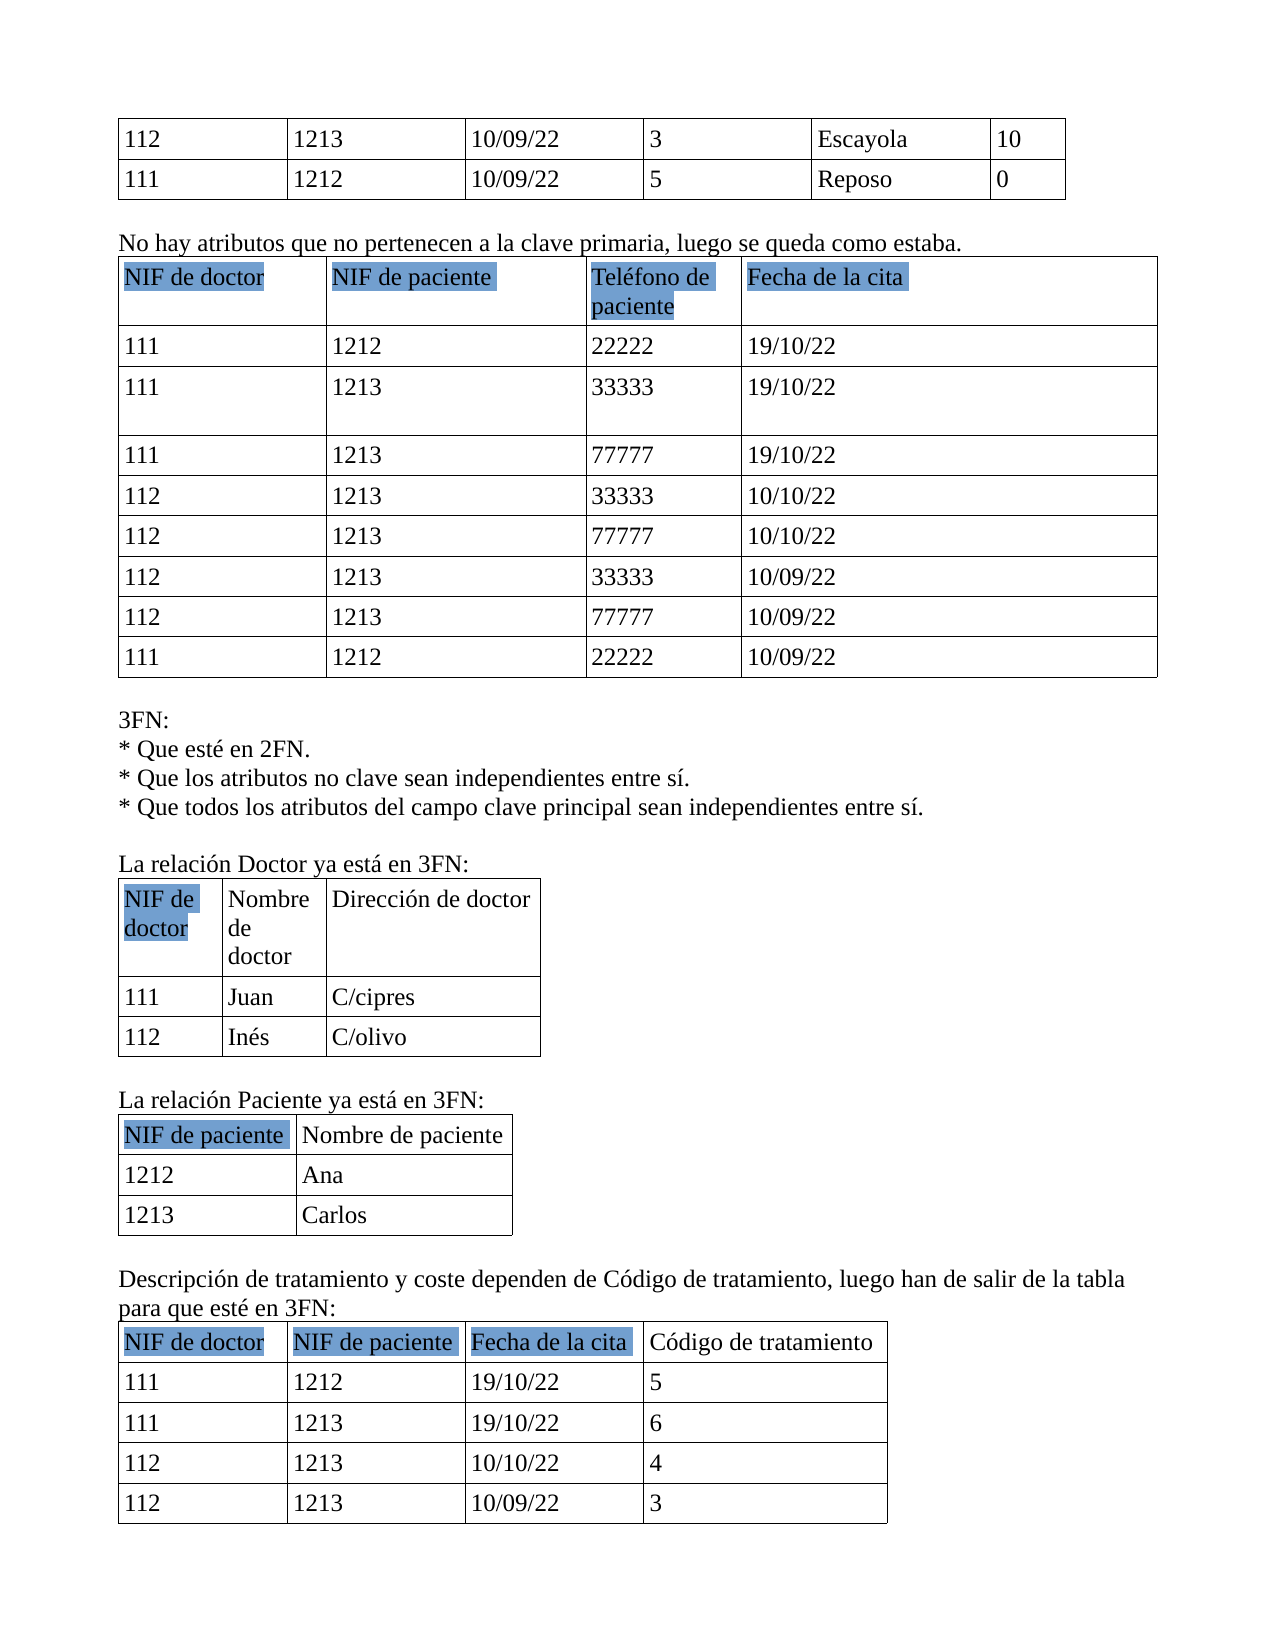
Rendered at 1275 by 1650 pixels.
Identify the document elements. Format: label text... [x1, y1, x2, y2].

table_cell 33333 [587, 476, 741, 515]
table_header Fecha de la cita [466, 1322, 643, 1362]
text Descripción de tratamiento y coste dependen de Código de tratamiento, luego han de salir de la tabla para que esté en 3FN: [118, 1264, 1157, 1321]
table_cell 22222 [587, 637, 741, 677]
table_cell 3 [644, 1484, 887, 1523]
table_cell 112 [119, 557, 326, 596]
table_cell 10 [991, 119, 1065, 158]
table_cell Juan [223, 977, 326, 1016]
table_cell 1213 [327, 597, 586, 636]
table_header Dirección de doctor [327, 879, 540, 976]
table_cell 111 [119, 326, 326, 366]
table_cell 77777 [587, 516, 741, 556]
table_header NIF de doctor [119, 1322, 287, 1362]
table_cell 10/09/22 [742, 557, 1157, 596]
table_cell 33333 [587, 367, 741, 435]
table_header Fecha de la cita [742, 257, 1157, 325]
table_cell 3 [644, 119, 811, 158]
table_cell 1213 [119, 1196, 296, 1235]
table_cell 112 [119, 1017, 222, 1056]
table_cell 1213 [327, 516, 586, 556]
table_cell 10/10/22 [742, 476, 1157, 515]
table_cell 5 [644, 160, 811, 199]
table_cell 19/10/22 [742, 326, 1157, 366]
table_cell 1212 [327, 637, 586, 677]
table_cell 111 [119, 367, 326, 435]
table_header Código de tratamiento [644, 1322, 887, 1362]
table_cell 22222 [587, 326, 741, 366]
table_cell 111 [119, 436, 326, 475]
table_header NIF de doctor [119, 879, 222, 976]
table_cell 10/09/22 [466, 160, 643, 199]
table_cell 1213 [288, 1403, 465, 1442]
table_cell Reposo [812, 160, 990, 199]
text * Que los atributos no clave sean independientes entre sí. [118, 763, 1157, 792]
table_cell 1213 [327, 476, 586, 515]
table_cell 112 [119, 1443, 287, 1483]
table_header NIF de paciente [327, 257, 586, 325]
table_cell 1212 [288, 1363, 465, 1402]
table_cell 19/10/22 [466, 1363, 643, 1402]
table_cell C/olivo [327, 1017, 540, 1056]
text No hay atributos que no pertenecen a la clave primaria, luego se queda como estaba. [118, 228, 1157, 256]
table_header Teléfono de paciente [587, 257, 741, 325]
table_cell 112 [119, 597, 326, 636]
table_cell 112 [119, 516, 326, 556]
table_cell 4 [644, 1443, 887, 1483]
table_cell Escayola [812, 119, 990, 158]
table_cell 1212 [327, 326, 586, 366]
text La relación Paciente ya está en 3FN: [118, 1085, 1157, 1114]
table_cell Carlos [297, 1196, 512, 1235]
table_header NIF de paciente [288, 1322, 465, 1362]
table_cell 111 [119, 160, 287, 199]
text La relación Doctor ya está en 3FN: [118, 849, 1157, 878]
table_cell 1213 [327, 557, 586, 596]
table_cell 19/10/22 [466, 1403, 643, 1442]
table_cell 6 [644, 1403, 887, 1442]
table_header Nombre de doctor [223, 879, 326, 976]
table_cell 10/09/22 [466, 1484, 643, 1523]
table_cell 1213 [327, 436, 586, 475]
table_cell 111 [119, 977, 222, 1016]
table_cell Ana [297, 1155, 512, 1195]
table_cell 10/09/22 [742, 637, 1157, 677]
table_cell 1213 [288, 1443, 465, 1483]
table_header NIF de paciente [119, 1115, 296, 1154]
table_header Nombre de paciente [297, 1115, 512, 1154]
table_cell 111 [119, 637, 326, 677]
table_cell 1213 [288, 1484, 465, 1523]
table_cell 111 [119, 1363, 287, 1402]
table_cell 19/10/22 [742, 436, 1157, 475]
table_cell 112 [119, 119, 287, 158]
table_cell C/cipres [327, 977, 540, 1016]
table_cell 33333 [587, 557, 741, 596]
table_cell 111 [119, 1403, 287, 1442]
table_cell 1212 [119, 1155, 296, 1195]
table_cell 19/10/22 [742, 367, 1157, 435]
table_cell Inés [223, 1017, 326, 1056]
table_cell 112 [119, 1484, 287, 1523]
table_cell 5 [644, 1363, 887, 1402]
table_cell 10/10/22 [742, 516, 1157, 556]
table_cell 10/10/22 [466, 1443, 643, 1483]
table_header NIF de doctor [119, 257, 326, 325]
table_cell 10/09/22 [742, 597, 1157, 636]
table_cell 1213 [288, 119, 465, 158]
text 3FN: [118, 706, 1157, 734]
table_cell 77777 [587, 597, 741, 636]
text * Que esté en 2FN. [118, 734, 1157, 763]
table_cell 0 [991, 160, 1065, 199]
table_cell 1213 [327, 367, 586, 435]
table_cell 77777 [587, 436, 741, 475]
table_cell 10/09/22 [466, 119, 643, 158]
table_cell 112 [119, 476, 326, 515]
text * Que todos los atributos del campo clave principal sean independientes entre sí. [118, 792, 1157, 821]
table_cell 1212 [288, 160, 465, 199]
